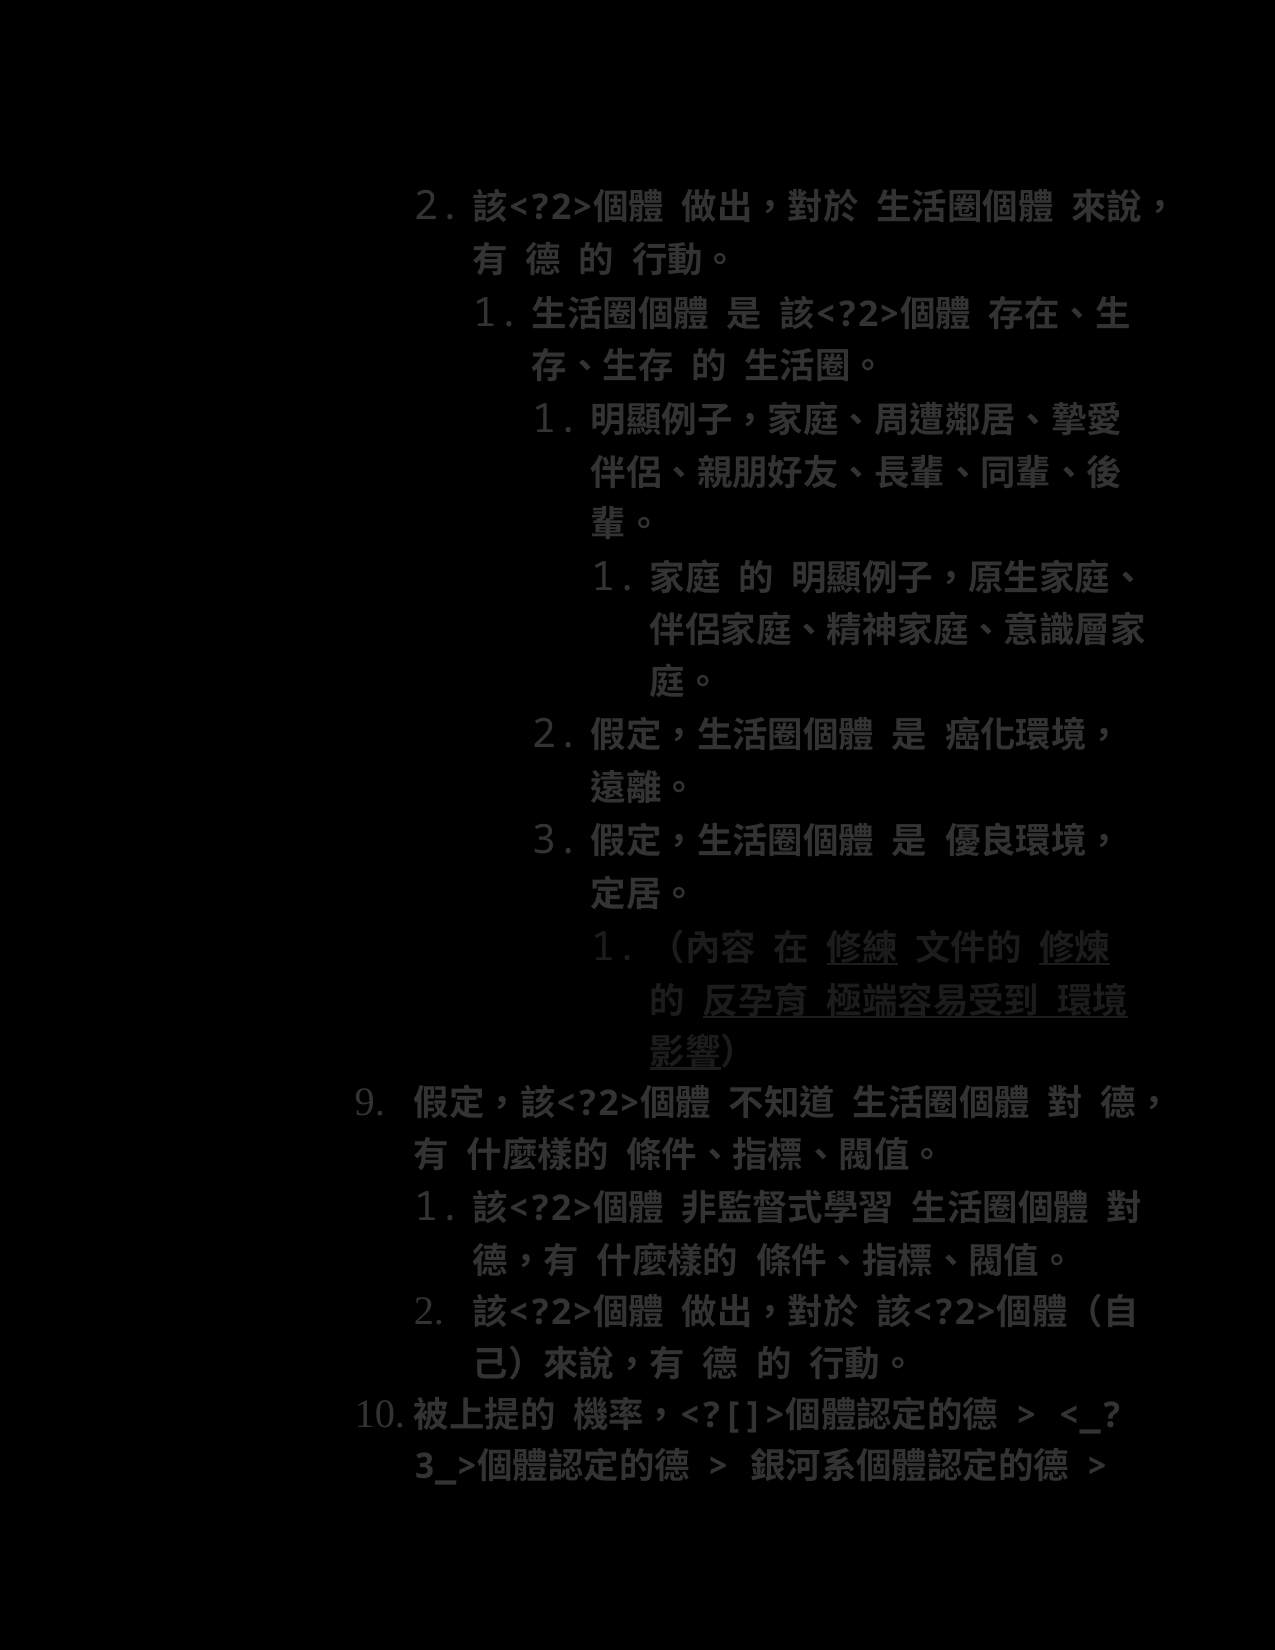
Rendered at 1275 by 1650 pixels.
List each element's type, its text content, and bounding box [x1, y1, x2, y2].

list 假定，生活圈個體 是 優良環境，定居。 [532, 811, 1157, 917]
list 明顯例子，家庭、周遭鄰居、摯愛伴侶、親朋好友、長輩、同輩、後輩。 [532, 389, 1157, 547]
list 生活圈個體 是 該<?2>個體 存在、生存、生存 的 生活圈。 [472, 283, 1157, 389]
list 家庭 的 明顯例子，原生家庭、伴侶家庭、精神家庭、意識層家庭。 [591, 547, 1157, 704]
list 該<?2>個體 做出，對於 該<?2>個體（自己）來說，有 德 的 行動。 [413, 1283, 1157, 1386]
list 該<?2>個體 做出，對於 生活圈個體 來說，有 德 的 行動。 [413, 176, 1157, 283]
list 假定，該<?2>個體 不知道 生活圈個體 對 德，有 什麼樣的 條件、指標、閥值。 [354, 1074, 1157, 1177]
list 假定，生活圈個體 是 癌化環境，遠離。 [532, 704, 1157, 811]
list 該<?2>個體 非監督式學習 生活圈個體 對 德，有 什麼樣的 條件、指標、閥值。 [413, 1177, 1157, 1283]
list 被上提的 機率，<?[]>個體認定的德 > <_?3_>個體認定的德 > 銀河系個體認定的德 > [354, 1386, 1157, 1489]
list （內容 在 修練 文件的 修煉 的 反孕育 極端容易受到 環境影響） [591, 917, 1157, 1074]
